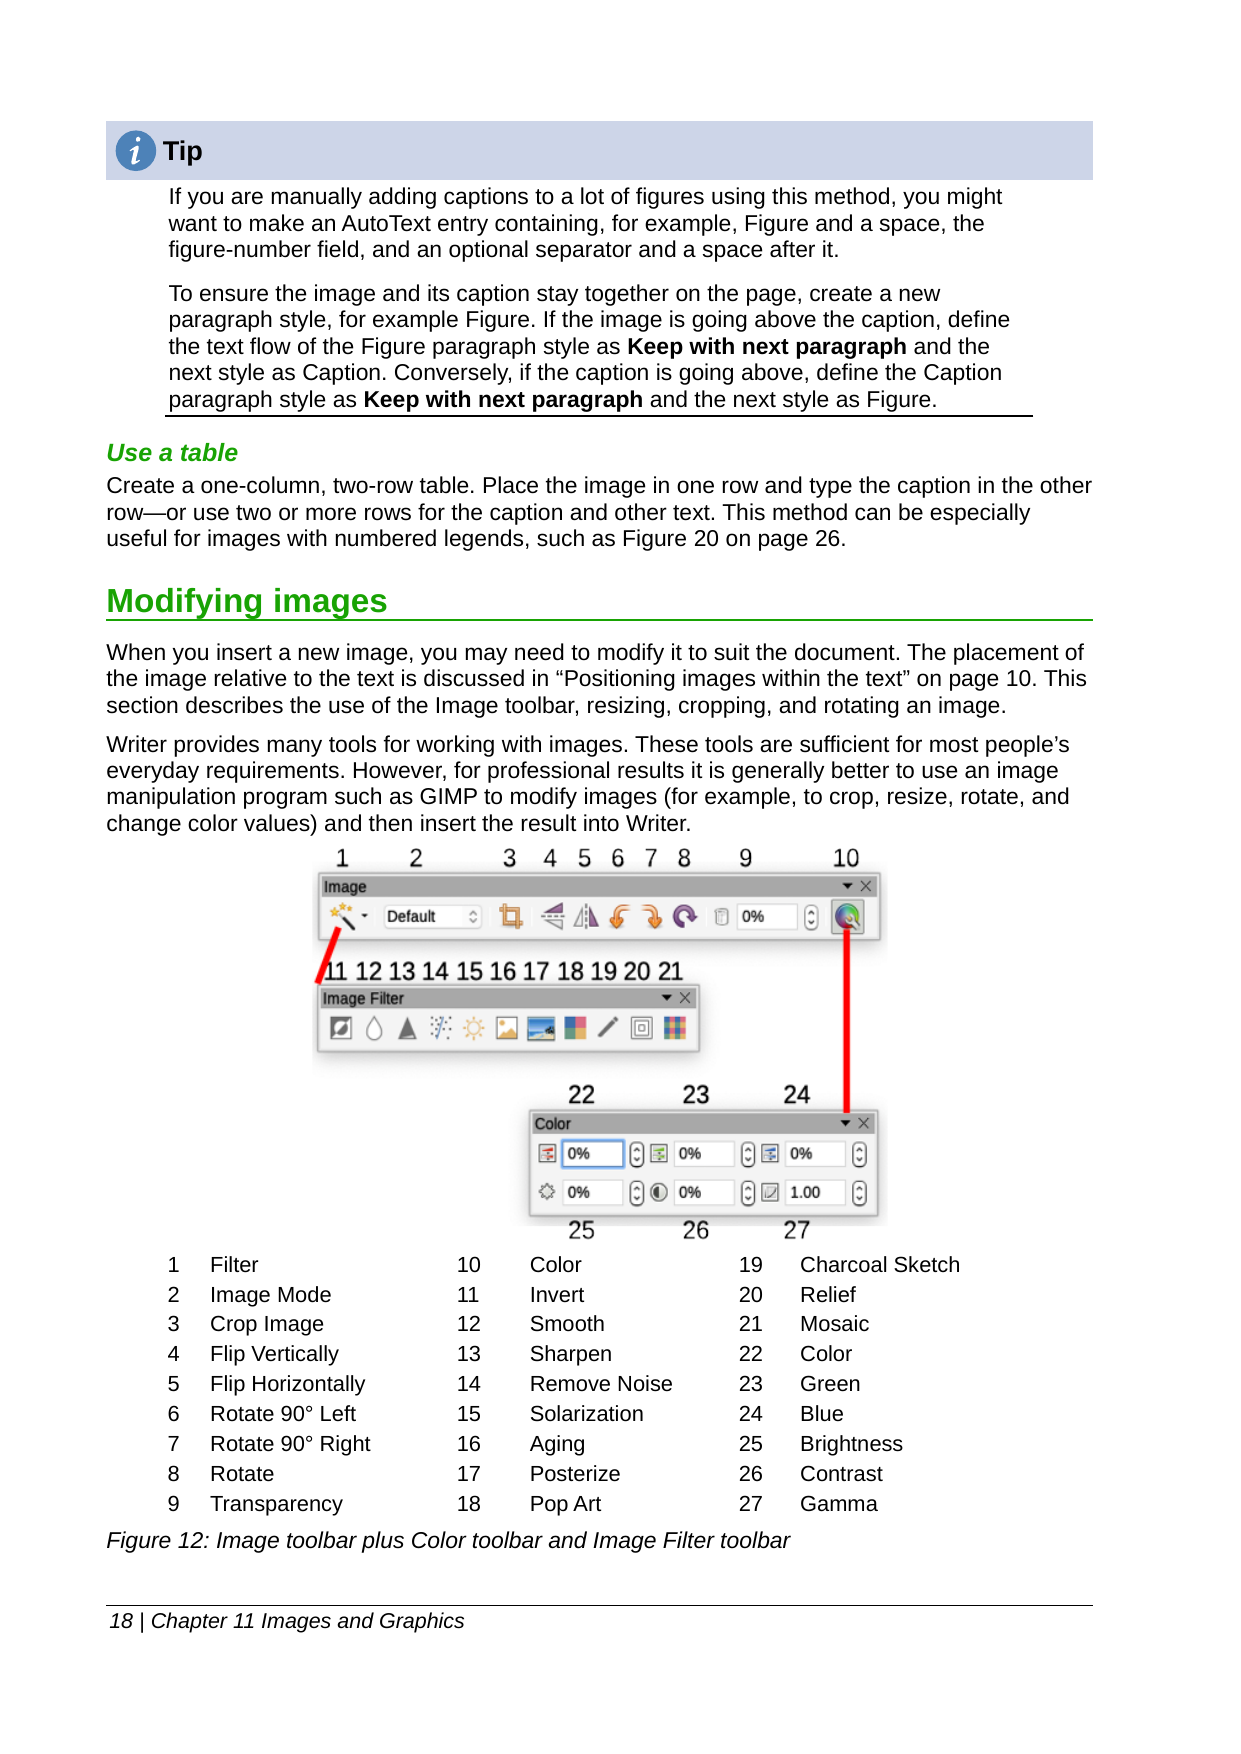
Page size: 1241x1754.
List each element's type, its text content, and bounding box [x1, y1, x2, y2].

text Figure 12: Image toolbar plus Color toolbar and Image Filter toolbar [106, 1527, 1093, 1553]
table_cell 13 [445, 1341, 518, 1371]
table_cell 2 [156, 1281, 198, 1311]
table_cell Relief [788, 1281, 1043, 1311]
table_cell 26 [727, 1461, 788, 1491]
table_cell 22 [727, 1341, 788, 1371]
table_cell Flip Vertically [198, 1341, 445, 1371]
table_cell Flip Horizontally [198, 1371, 445, 1401]
table_header 19 [727, 1252, 788, 1281]
table_cell 21 [727, 1311, 788, 1341]
picture [311, 848, 888, 1240]
table_header 10 [445, 1252, 518, 1281]
table_header Filter [198, 1252, 445, 1281]
table_cell 15 [445, 1401, 518, 1431]
table_cell Brightness [788, 1431, 1043, 1461]
table_cell Remove Noise [518, 1371, 727, 1401]
table_cell 20 [727, 1281, 788, 1311]
table_cell Invert [518, 1281, 727, 1311]
text If you are manually adding captions to a lot of figures using this method, you might want to make an AutoText entry containing, for example, Figure and a space, the figure-number field, and an optional separator and a space after it. [165, 180, 1033, 262]
table_cell Solarization [518, 1401, 727, 1431]
table_header Charcoal Sketch [788, 1252, 1043, 1281]
table_cell Transparency [198, 1491, 445, 1521]
table_cell 17 [445, 1461, 518, 1491]
table_cell Sharpen [518, 1341, 727, 1371]
table_cell 27 [727, 1491, 788, 1521]
table_cell Posterize [518, 1461, 727, 1491]
table_header 1 [156, 1252, 198, 1281]
table_header Color [518, 1252, 727, 1281]
table_cell 9 [156, 1491, 198, 1521]
table_cell 25 [727, 1431, 788, 1461]
table_cell 6 [156, 1401, 198, 1431]
table_cell 3 [156, 1311, 198, 1341]
table_cell Blue [788, 1401, 1043, 1431]
text Writer provides many tools for working with images. These tools are sufficient for most people’s everyday requirements. However, for professional results it is generally better to use an image manipulation program such as GIMP to modify images (for example, to crop, resize, rotate, and change color values) and then insert the result into Writer. [106, 731, 1093, 836]
table_cell 12 [445, 1311, 518, 1341]
table_cell Color [788, 1341, 1043, 1371]
table_cell Image Mode [198, 1281, 445, 1311]
table_cell Contrast [788, 1461, 1043, 1491]
table_cell 8 [156, 1461, 198, 1491]
table_cell Rotate [198, 1461, 445, 1491]
table_cell Green [788, 1371, 1043, 1401]
table_cell 16 [445, 1431, 518, 1461]
table_cell Crop Image [198, 1311, 445, 1341]
table_cell Rotate 90° Left [198, 1401, 445, 1431]
subtitle Modifying images [106, 581, 1093, 619]
table_cell 18 [445, 1491, 518, 1521]
text To ensure the image and its caption stay together on the page, create a new paragraph style, for example Figure. If the image is going above the caption, define the text flow of the Figure paragraph style as Keep with next paragraph and the next style as Caption. Conversely, if the caption is going above, define the Caption paragraph style as Keep with next paragraph and the next style as Figure. [165, 277, 1033, 415]
table_cell Gamma [788, 1491, 1043, 1521]
text Create a one-column, two-row table. Place the image in one row and type the caption in the other row—or use two or more rows for the caption and other text. This method can be especially useful for images with numbered legends, such as Figure 20 on page 25. [106, 472, 1093, 551]
table_cell Mosaic [788, 1311, 1043, 1341]
table_cell Aging [518, 1431, 727, 1461]
table_cell Pop Art [518, 1491, 727, 1521]
table_cell 11 [445, 1281, 518, 1311]
table_cell 7 [156, 1431, 198, 1461]
table_cell 14 [445, 1371, 518, 1401]
table_cell 24 [727, 1401, 788, 1431]
table_cell 4 [156, 1341, 198, 1371]
table_cell 5 [156, 1371, 198, 1401]
table_cell 23 [727, 1371, 788, 1401]
table_cell Rotate 90° Right [198, 1431, 445, 1461]
text When you insert a new image, you may need to modify it to suit the document. The placement of the image relative to the text is discussed in “Positioning images within the text” on page 10. This section describes the use of the Image toolbar, resizing, cropping, and rotating an image. [106, 639, 1093, 718]
table_cell Smooth [518, 1311, 727, 1341]
subtitle Use a table [106, 438, 1093, 466]
subtitle Tip [106, 121, 1093, 180]
